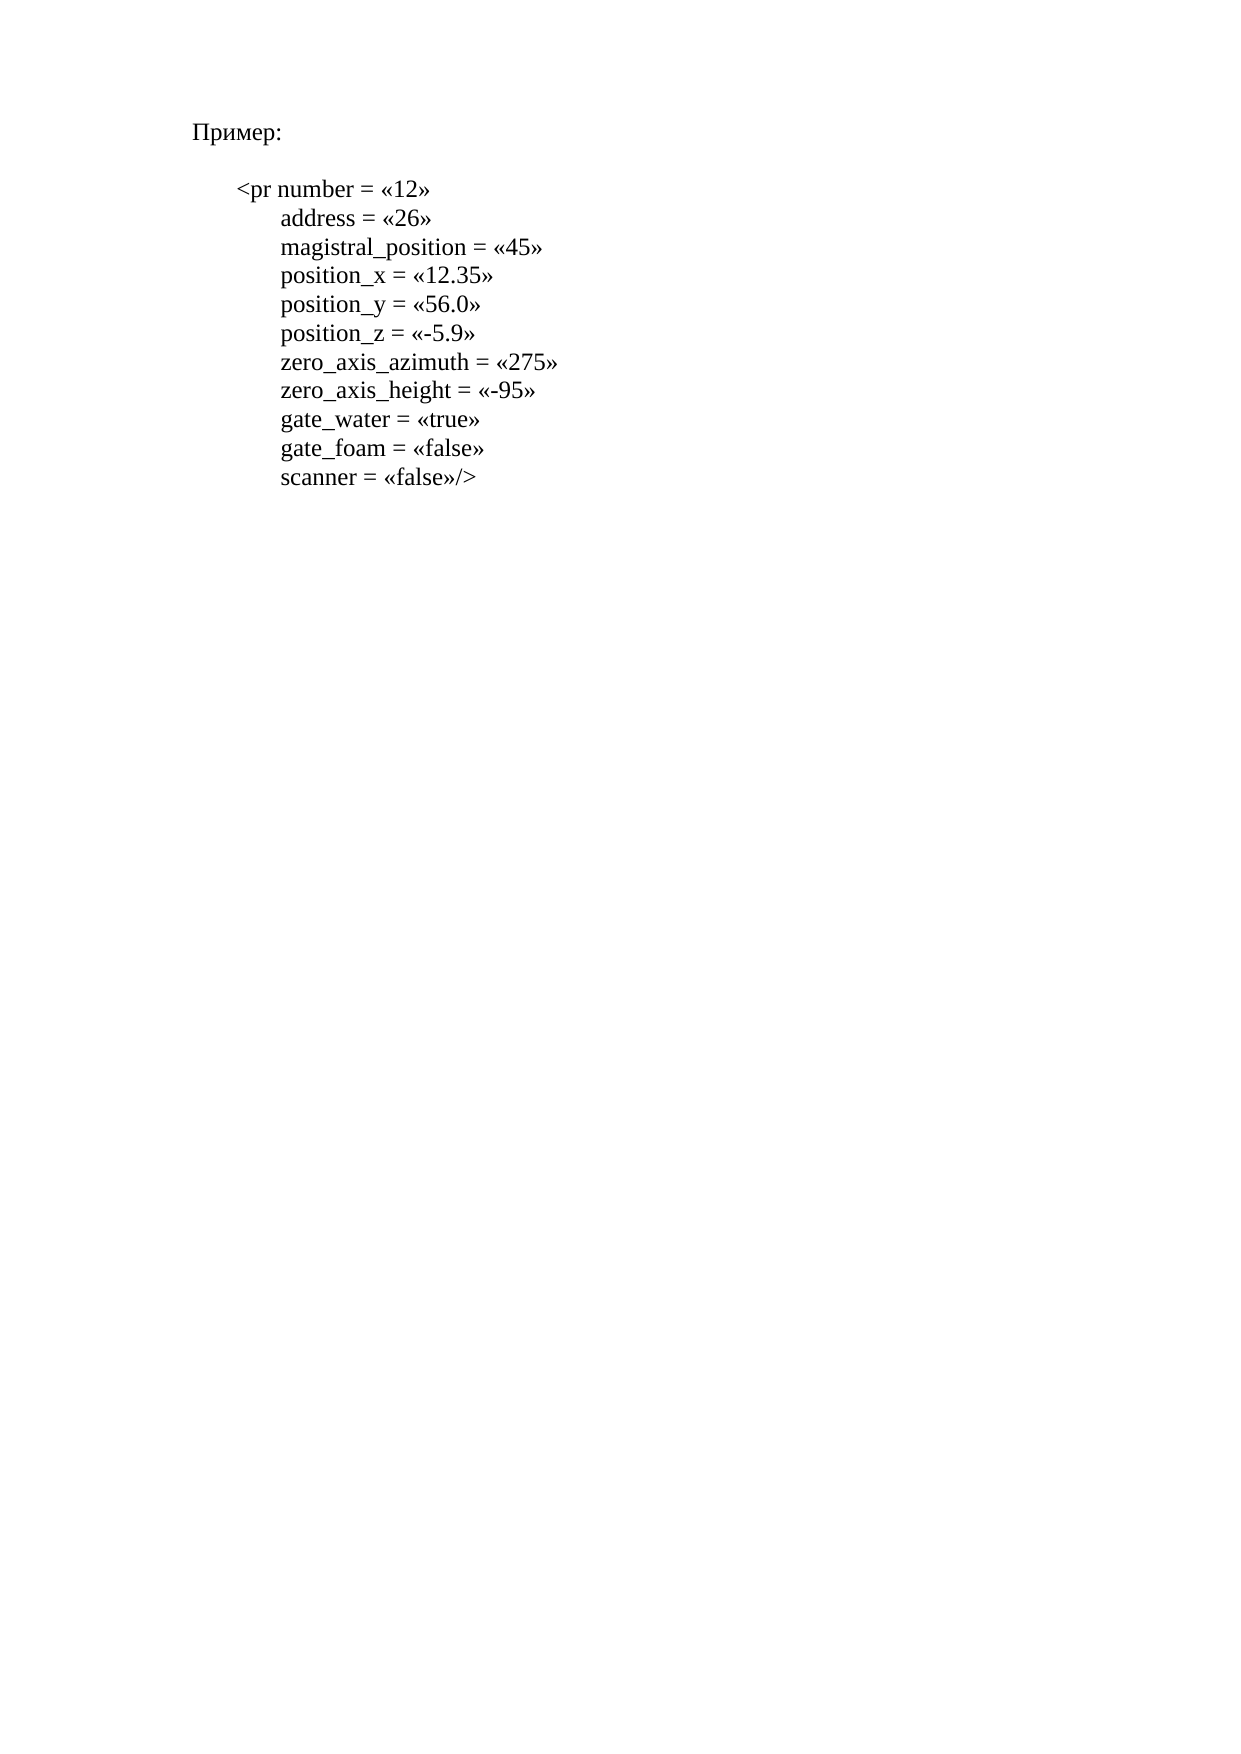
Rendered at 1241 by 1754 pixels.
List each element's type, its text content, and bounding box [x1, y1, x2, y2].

text gate_water = «true» [59, 404, 1181, 433]
text position_z = «-5.9» [59, 318, 1181, 347]
text <pr number = «12» [59, 174, 1181, 203]
text zero_axis_azimuth = «275» [59, 347, 1181, 375]
text position_x = «12.35» [59, 260, 1181, 289]
text zero_axis_height = «-95» [59, 375, 1181, 404]
text magistral_position = «45» [59, 232, 1181, 260]
text position_y = «56.0» [59, 289, 1181, 318]
text address = «26» [59, 203, 1181, 232]
text gate_foam = «false» [59, 433, 1181, 462]
text scanner = «false»/> [59, 462, 1181, 490]
subtitle Пример: [59, 117, 1181, 145]
